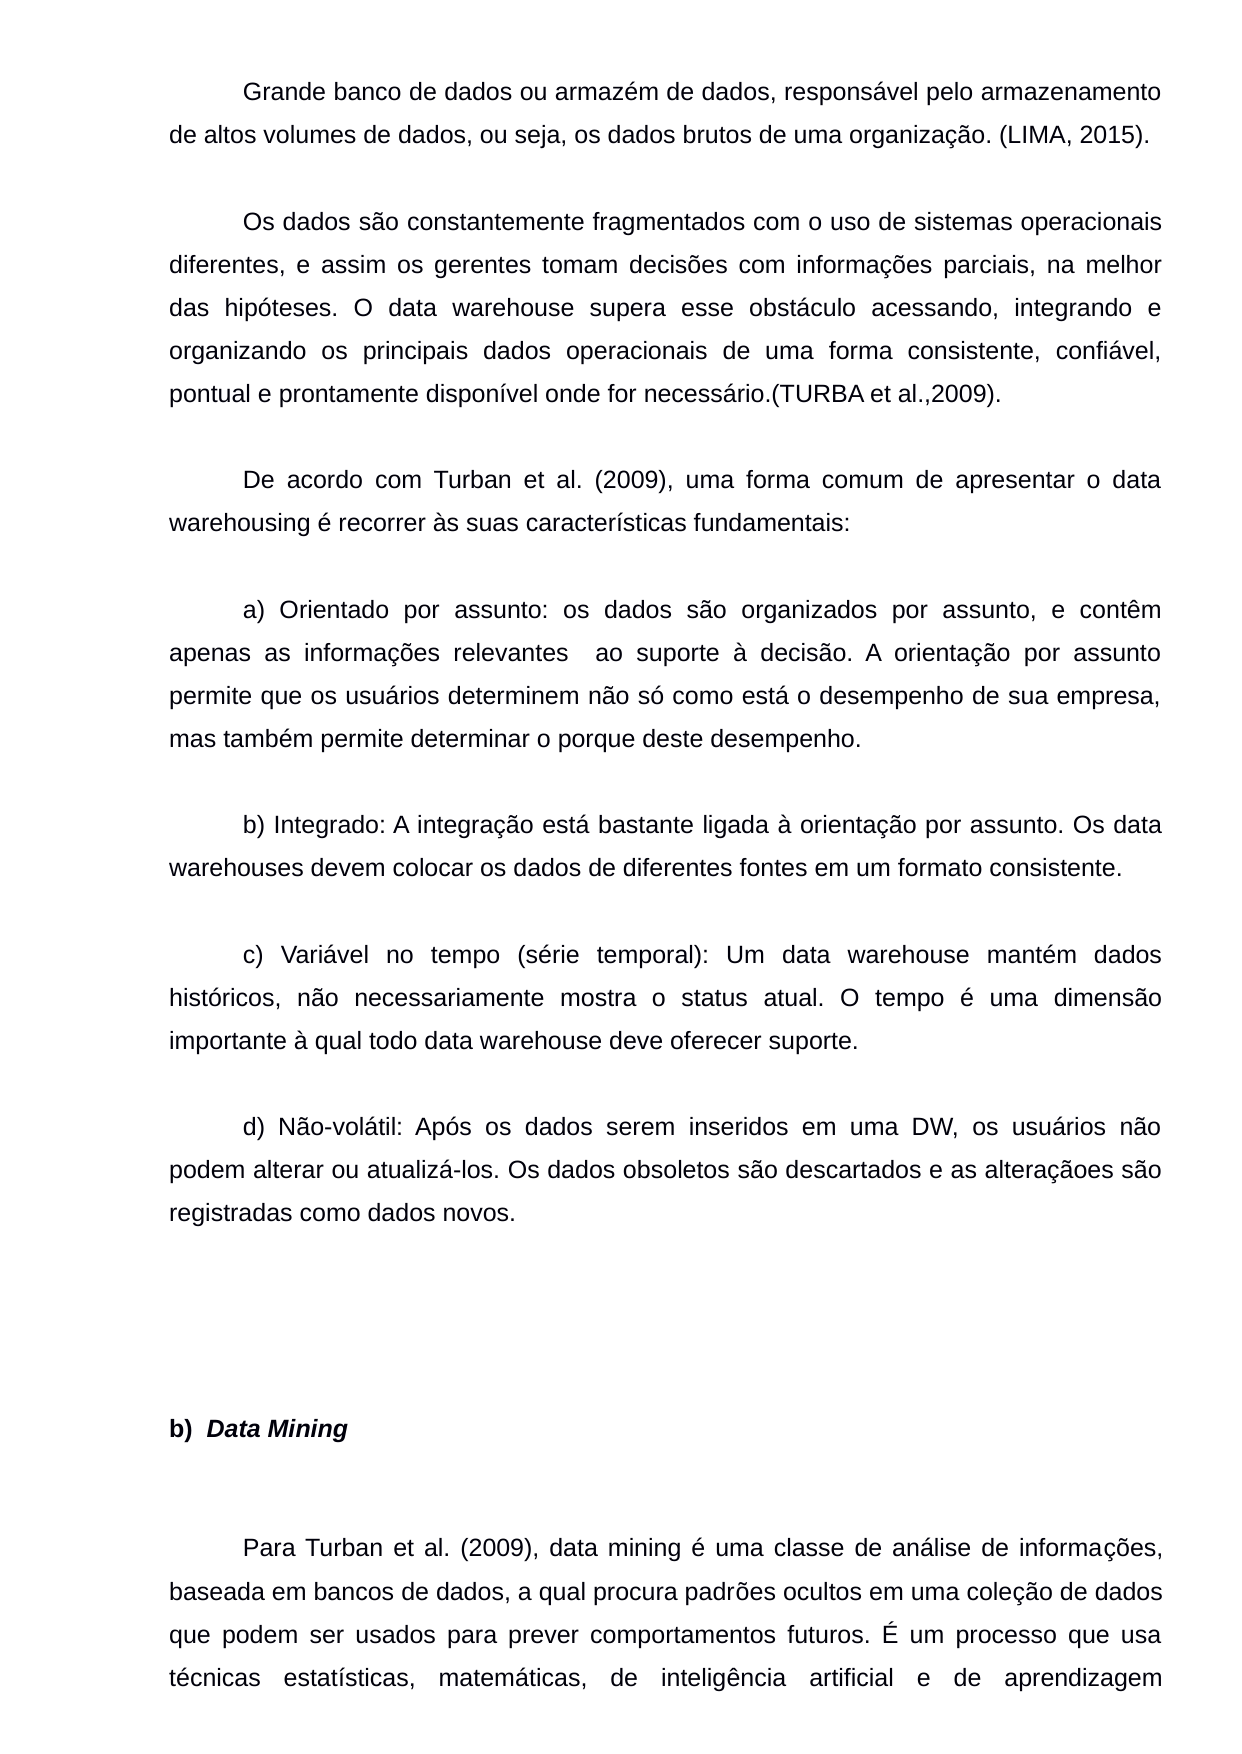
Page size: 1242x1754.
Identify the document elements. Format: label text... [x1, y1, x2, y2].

text a) Orientado por assunto: os dados são organizados por assunto, e contêm apenas as informações relevantes ao suporte à decisão. A orientação por assunto permite que os usuários determinem não só como está o desempenho de sua empresa, mas também permite determinar o porque deste desempenho. [169, 594, 1163, 753]
text De acordo com Turban et al. (2009), uma forma comum de apresentar o data warehousing é recorrer às suas características fundamentais: [169, 465, 1163, 537]
text Grande banco de dados ou armazém de dados, responsável pelo armazenamento de altos volumes de dados, ou seja, os dados brutos de uma organização. (LIMA, 2015). [169, 77, 1163, 149]
text b) Integrado: A integração está bastante ligada à orientação por assunto. Os data warehouses devem colocar os dados de diferentes fontes em um formato consistente. [169, 810, 1163, 882]
text d) Não-volátil: Após os dados serem inseridos em uma DW, os usuários não podem alterar ou atualizá-los. Os dados obsoletos são descartados e as alteraçãoes são registradas como dados novos. [169, 1112, 1163, 1227]
text Os dados são constantemente fragmentados com o uso de sistemas operacionais diferentes, e assim os gerentes tomam decisões com informações parciais, na melhor das hipóteses. O data warehouse supera esse obstáculo acessando, integrando e organizando os principais dados operacionais de uma forma consistente, confiável, pontual e prontamente disponível onde for necessário.(TURBA et al.,2009). [169, 206, 1163, 408]
text b) Data Mining [169, 1414, 1171, 1443]
text c) Variável no tempo (série temporal): Um data warehouse mantém dados históricos, não necessariamente mostra o status atual. O tempo é uma dimensão importante à qual todo data warehouse deve oferecer suporte. [169, 939, 1163, 1054]
text Para Turban et al. (2009), data mining é uma classe de análise de informações, baseada em bancos de dados, a qual procura padrões ocultos em uma coleção de dados que podem ser usados para prever comportamentos futuros. É um processo que usa técnicas estatísticas, matemáticas, de inteligência artificial e de aprendizagem [169, 1533, 1163, 1691]
